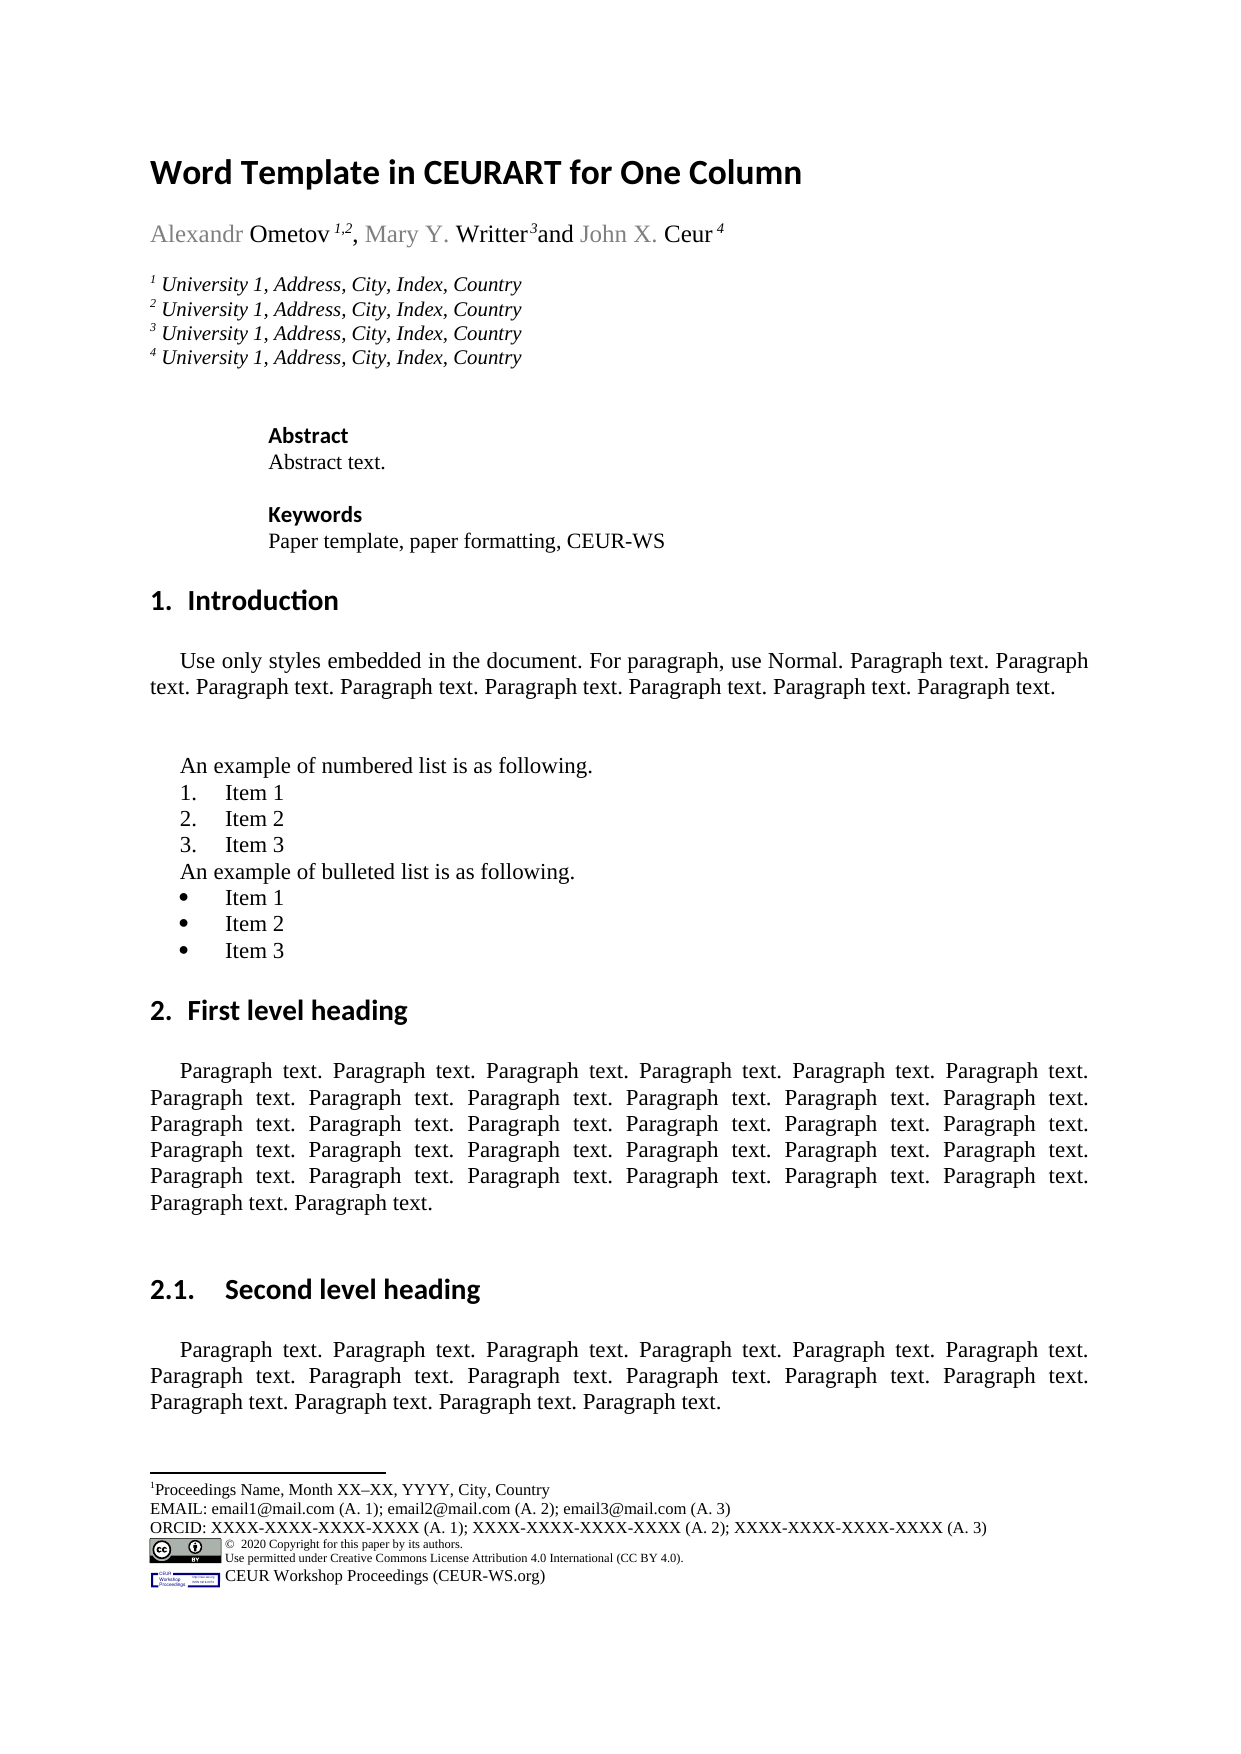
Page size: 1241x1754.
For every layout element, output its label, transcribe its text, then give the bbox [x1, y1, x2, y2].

text ©️ 2020 Copyright for this paper by its authors. [150, 1537, 1090, 1551]
text Alexandr Ometov 1,2, Mary Y. Writter 3and John X. Ceur 4 [150, 219, 1090, 248]
list Item 1 [179, 884, 1090, 911]
text Proceedings Name, Month XX–XX, YYYY, City, Country [150, 1479, 1090, 1498]
list Item 2 [179, 911, 1090, 937]
text Use permitted under Creative Commons License Attribution 4.0 International (CC BY 4.0). [150, 1551, 1090, 1566]
list Item 3 [179, 937, 1090, 963]
list Item 3 [179, 831, 1090, 858]
text An example of bulleted list is as following. [150, 858, 1090, 884]
text Paragraph text. Paragraph text. Paragraph text. Paragraph text. Paragraph text. Paragraph text. Paragraph text. Paragraph text. Paragraph text. Paragraph text. Paragraph text. Paragraph text. Paragraph text. Paragraph text. Paragraph text. Paragraph text. [150, 1336, 1090, 1415]
text CEUR Workshop Proceedings (CEUR-WS.org) [150, 1566, 1090, 1585]
text An example of numbered list is as following. [150, 752, 1090, 779]
text Paragraph text. Paragraph text. Paragraph text. Paragraph text. Paragraph text. Paragraph text. Paragraph text. Paragraph text. Paragraph text. Paragraph text. Paragraph text. Paragraph text. Paragraph text. Paragraph text. Paragraph text. Paragraph text. Paragraph text. Paragraph text. Paragraph text. Paragraph text. Paragraph text. Paragraph text. Paragraph text. Paragraph text. Paragraph text. Paragraph text. Paragraph text. Paragraph text. Paragraph text. Paragraph text. Paragraph text. Paragraph text. [150, 1057, 1090, 1215]
list Item 1 [179, 779, 1090, 805]
text Paper template, paper formatting, CEUR-WS [268, 528, 1090, 553]
list Item 2 [179, 805, 1090, 831]
list 3 University 1, Address, City, Index, Country [150, 321, 1090, 344]
subtitle Second level heading [150, 1271, 1090, 1306]
text ORCID: XXXX-XXXX-XXXX-XXXX (A. 1); XXXX-XXXX-XXXX-XXXX (A. 2); XXXX-XXXX-XXXX-XXXX (A. 3) [150, 1518, 1090, 1537]
title Word Template in CEURART for One Column [150, 150, 1090, 193]
text Use only styles embedded in the document. For paragraph, use Normal. Paragraph text. Paragraph text. Paragraph text. Paragraph text. Paragraph text. Paragraph text. Paragraph text. Paragraph text. [150, 647, 1090, 700]
subtitle First level heading [150, 992, 1090, 1028]
text 1 University 1, Address, City, Index, Country [150, 272, 1090, 296]
subtitle Introduction [150, 582, 1090, 618]
list 2 University 1, Address, City, Index, Country [150, 296, 1090, 321]
list 4 University 1, Address, City, Index, Country [150, 344, 1090, 369]
text Abstract text. [268, 449, 1090, 474]
title Abstract [224, 421, 1090, 449]
text EMAIL: email1@mail.com (A. 1); email2@mail.com (A. 2); email3@mail.com (A. 3) [150, 1498, 1090, 1518]
title Keywords [224, 500, 1090, 528]
